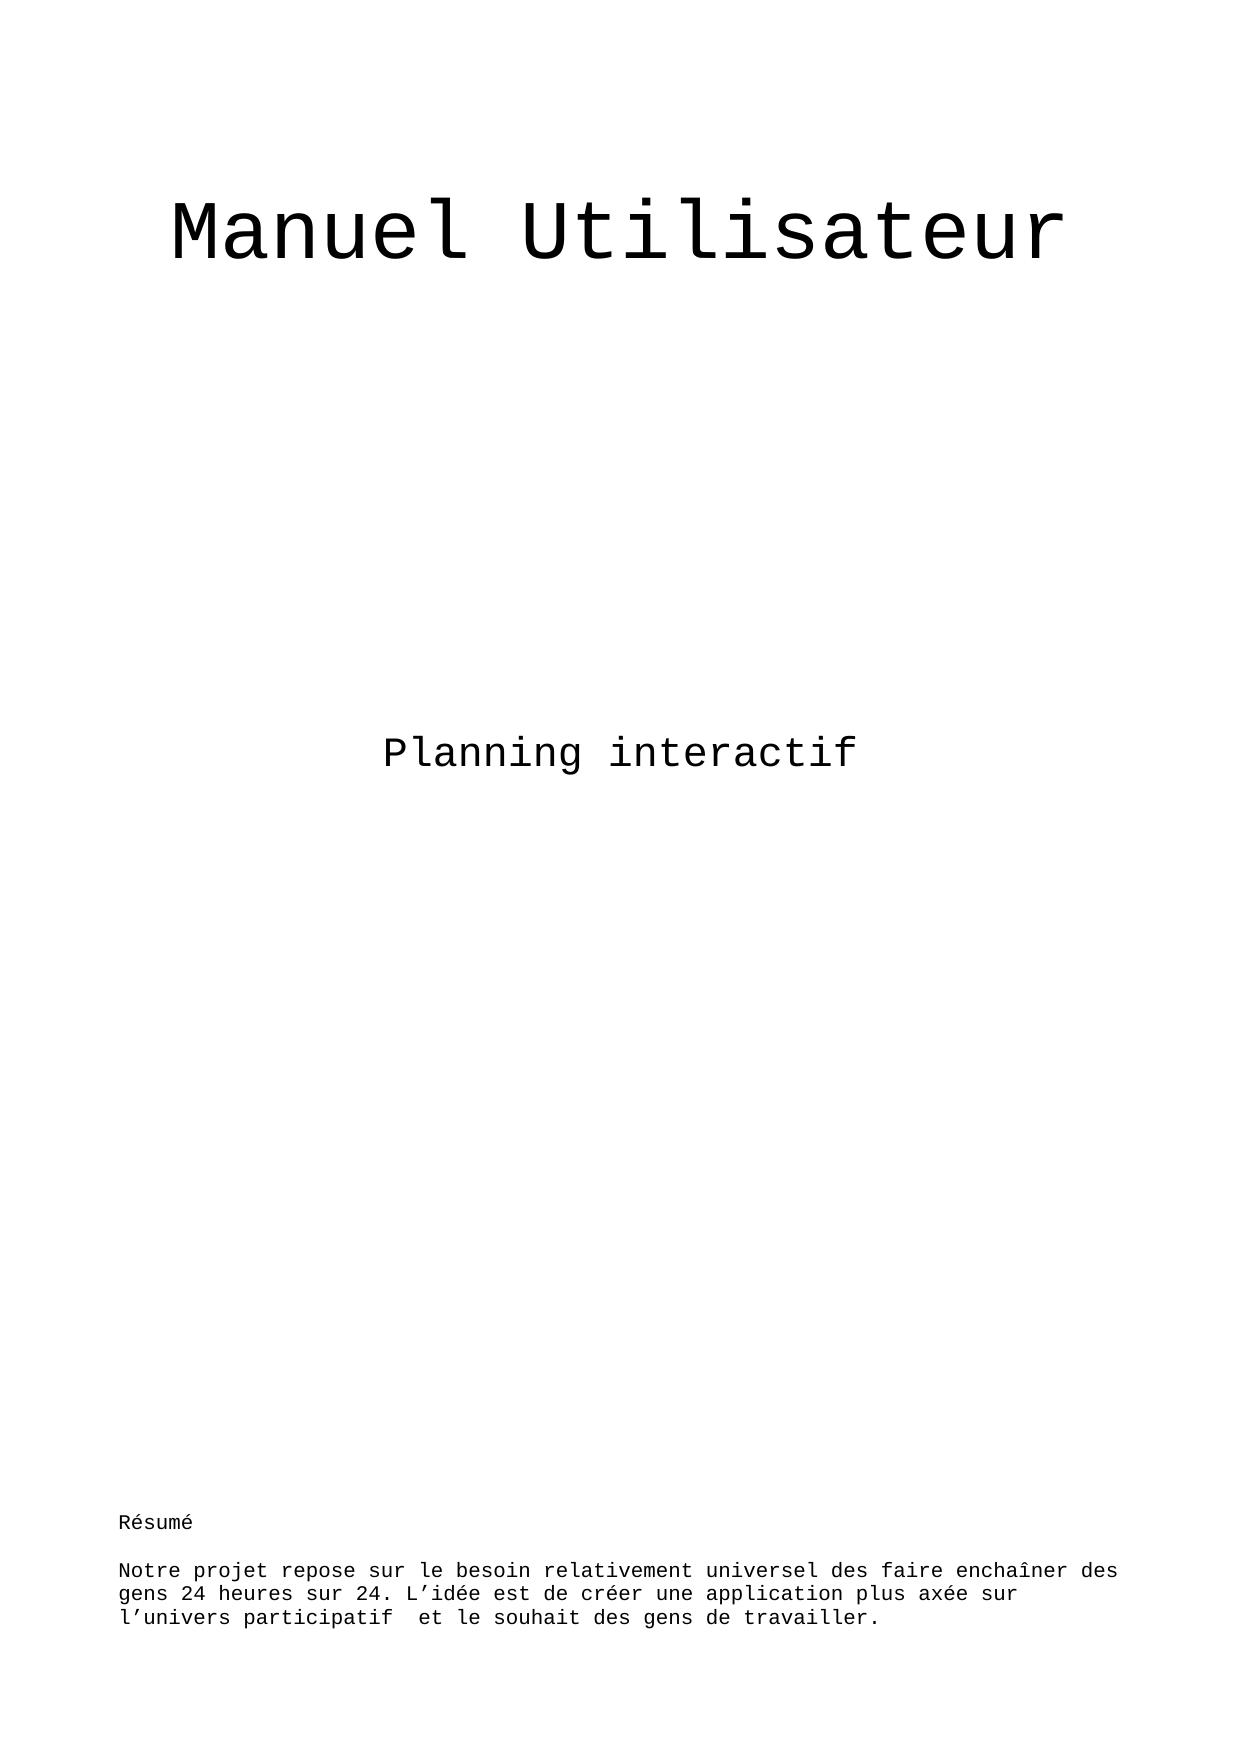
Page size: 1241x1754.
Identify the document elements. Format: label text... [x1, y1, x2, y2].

text Planning interactif [118, 732, 1122, 779]
text Manuel Utilisateur [118, 189, 1122, 283]
text Résumé [118, 1512, 1122, 1536]
text Notre projet repose sur le besoin relativement universel des faire enchaîner des gens 24 heures sur 24. L’idée est de créer une application plus axée sur l’univers participatif et le souhait des gens de travailler. [118, 1559, 1122, 1631]
